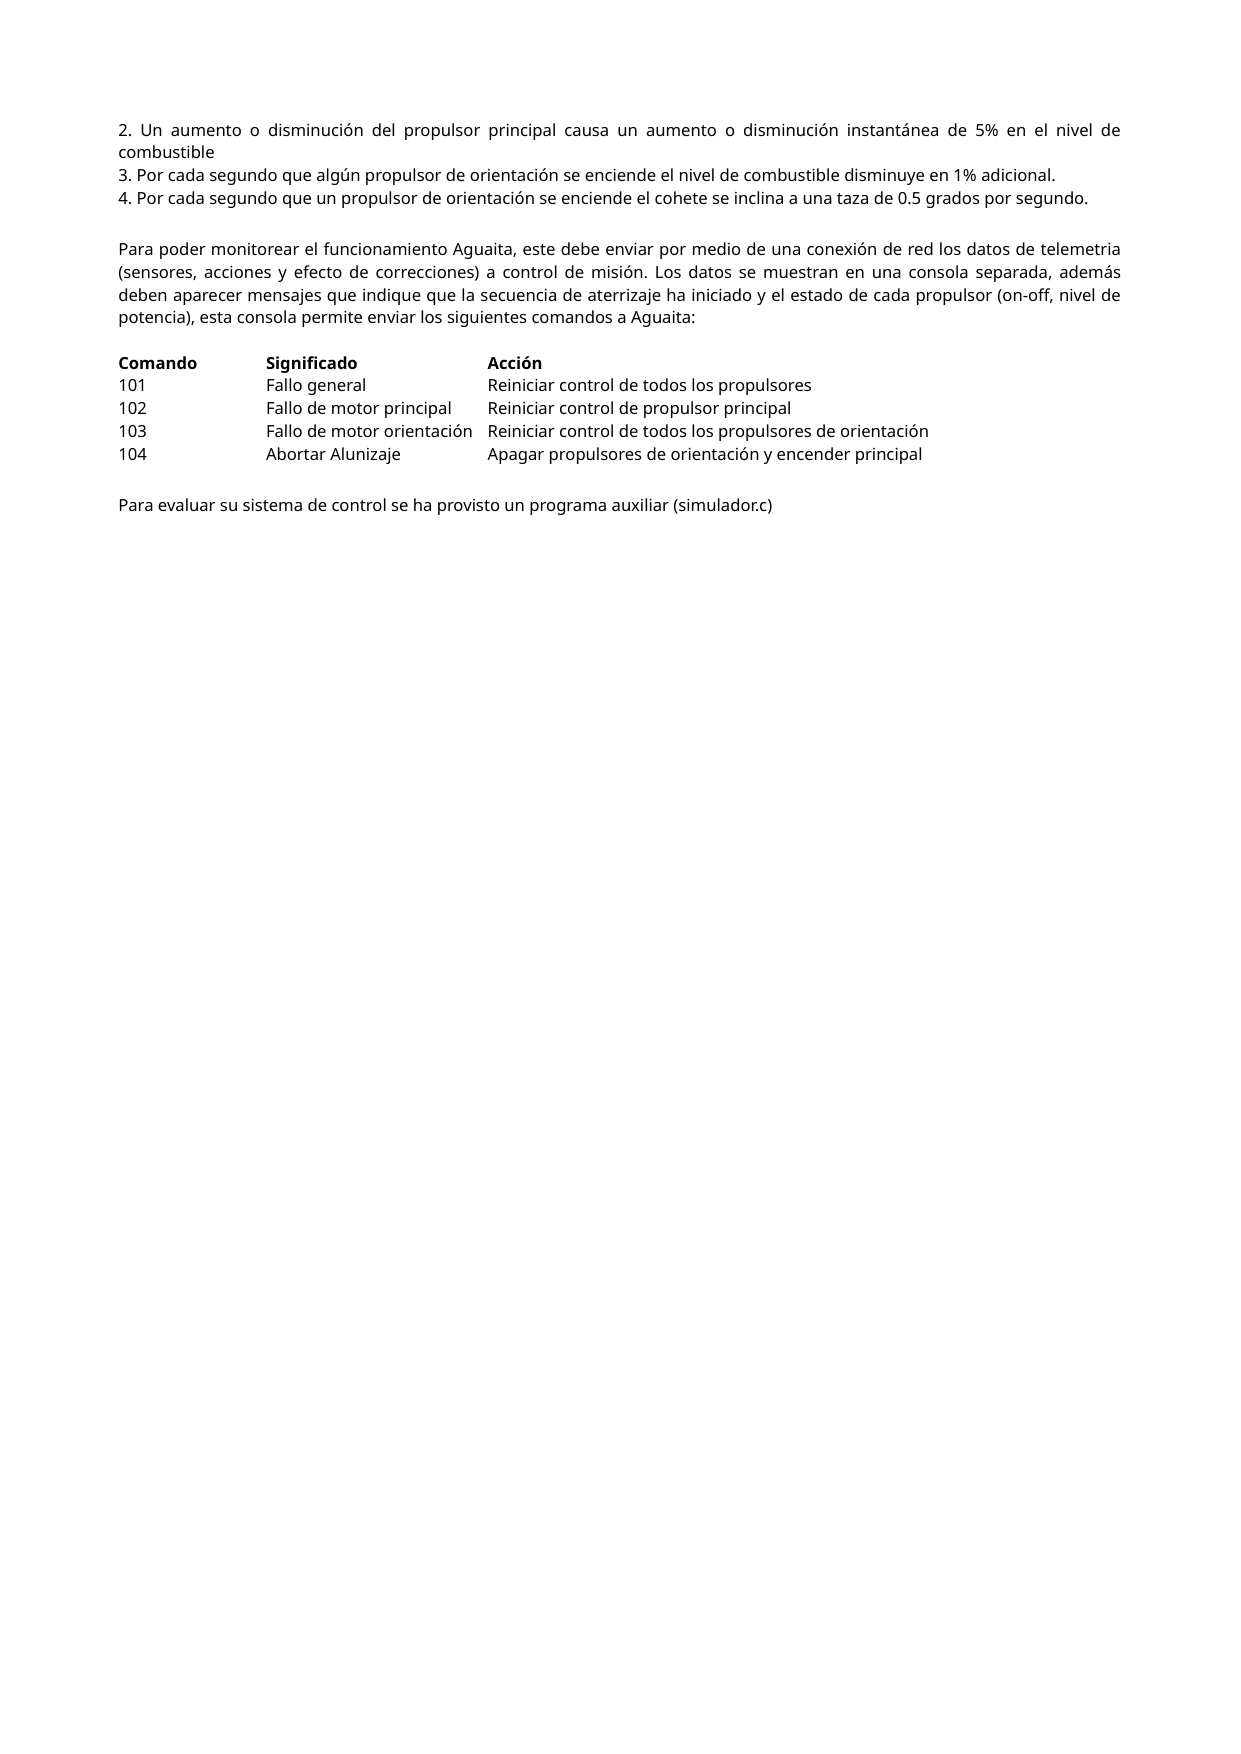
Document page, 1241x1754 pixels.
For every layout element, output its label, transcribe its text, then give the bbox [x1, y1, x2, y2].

text 102 Fallo de motor principal Reiniciar control de propulsor principal [118, 397, 1122, 419]
text 2. Un aumento o disminución del propulsor principal causa un aumento o disminución instantánea de 5% en el nivel de combustible [118, 118, 1122, 163]
text Comando Significado Acción [118, 351, 1122, 374]
text Para evaluar su sistema de control se ha provisto un programa auxiliar (simulador.c) [118, 493, 1122, 516]
text 4. Por cada segundo que un propulsor de orientación se enciende el cohete se inclina a una taza de 0.5 grados por segundo. [118, 186, 1122, 209]
text 101 Fallo general Reiniciar control de todos los propulsores [118, 374, 1122, 397]
text Para poder monitorear el funcionamiento Aguaita, este debe enviar por medio de una conexión de red los datos de telemetria (sensores, acciones y efecto de correcciones) a control de misión. Los datos se muestran en una consola separada, además deben aparecer mensajes que indique que la secuencia de aterrizaje ha iniciado y el estado de cada propulsor (on-off, nivel de potencia), esta consola permite enviar los siguientes comandos a Aguaita: [118, 238, 1122, 328]
text 103 Fallo de motor orientación Reiniciar control de todos los propulsores de orientación [118, 419, 1122, 442]
text 3. Por cada segundo que algún propulsor de orientación se enciende el nivel de combustible disminuye en 1% adicional. [118, 163, 1122, 186]
text 104 Abortar Alunizaje Apagar propulsores de orientación y encender principal [118, 442, 1122, 465]
